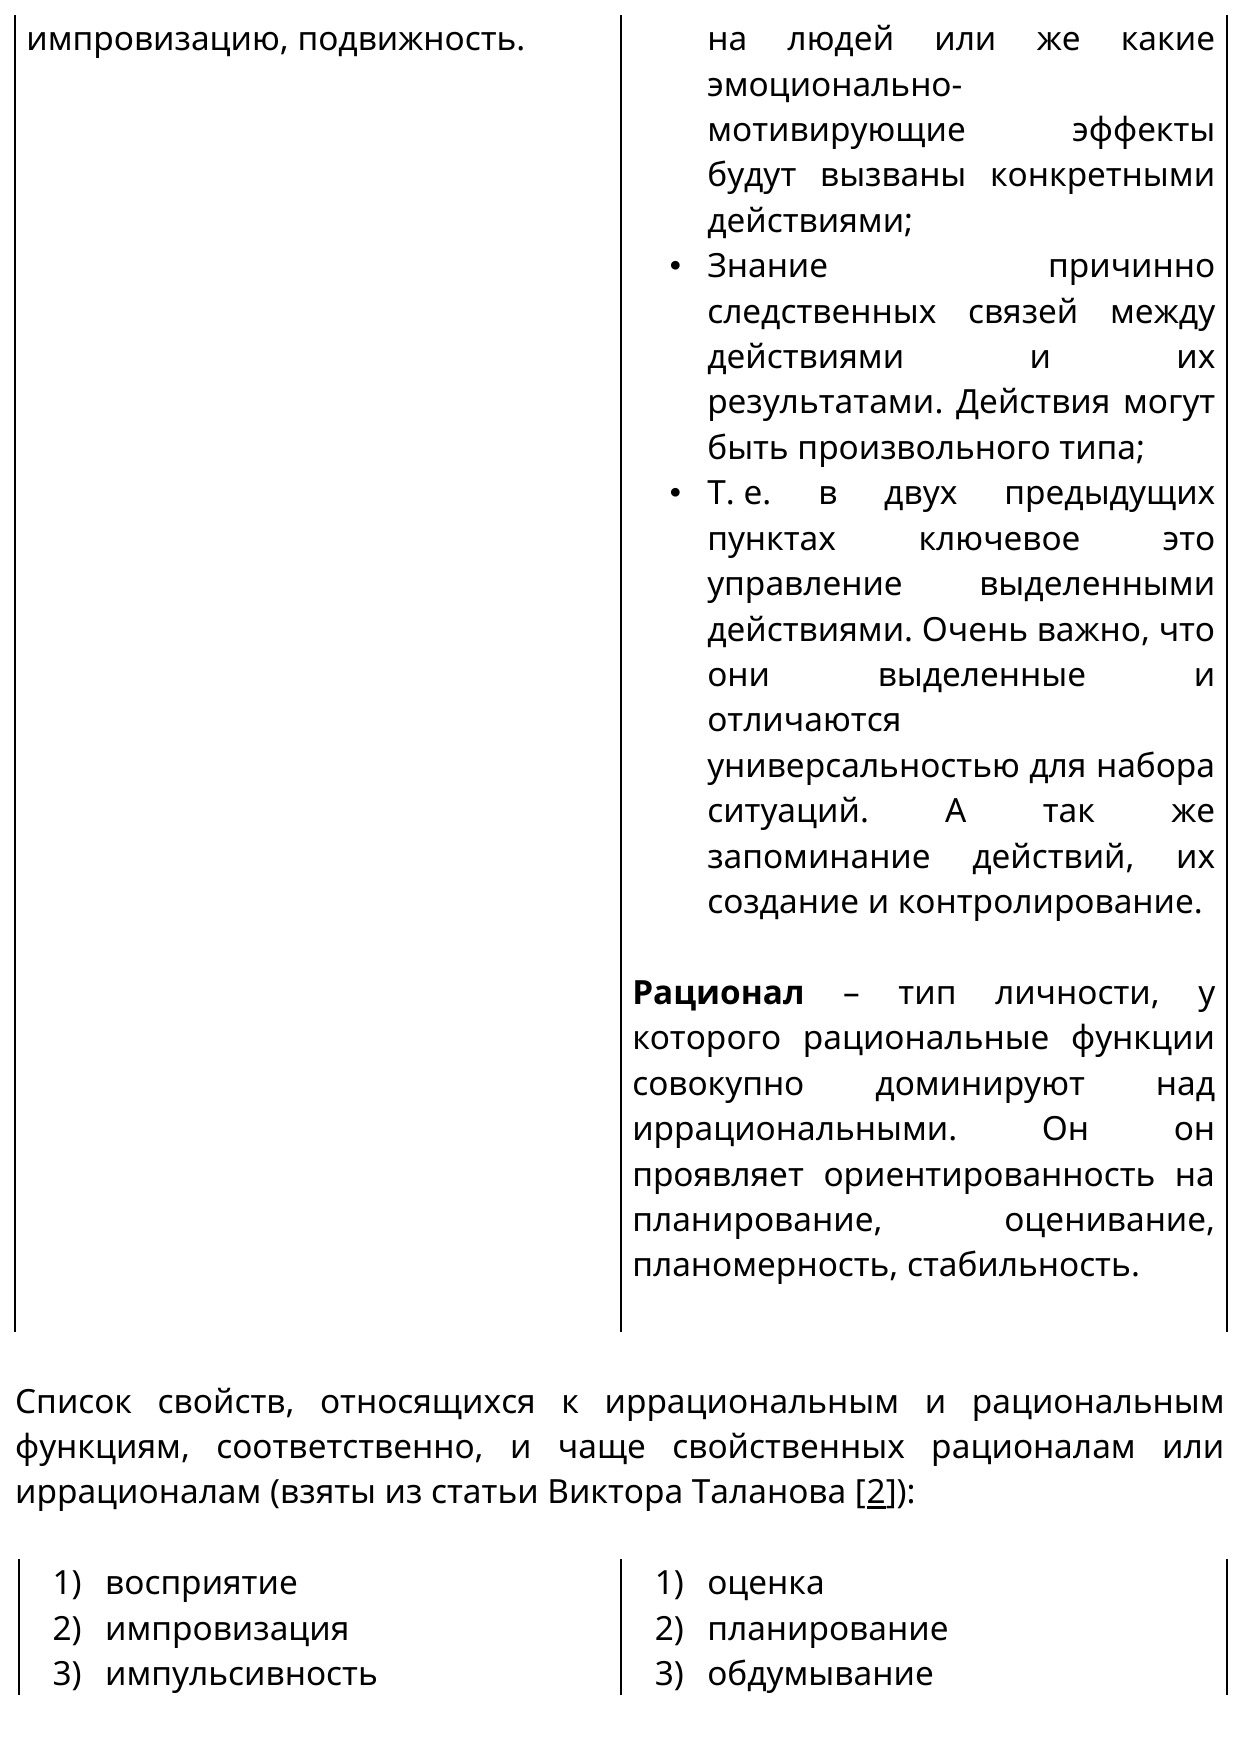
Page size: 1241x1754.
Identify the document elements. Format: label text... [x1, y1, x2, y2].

table_cell планирование [622, 1605, 1226, 1650]
table_header восприятие [20, 1559, 620, 1604]
table_cell импульсивность [20, 1650, 620, 1695]
table_header оценка [622, 1559, 1226, 1604]
table_header на людей или же какие эмоционально-мотивирующие эффекты будут вызваны конкретными действиями; Знание причинно следственных связей между действиями и их результатами. Действия могут быть произвольного типа; Т. е. в двух предыдущих пунктах ключевое это управление выделенными действиями. Очень важно, что они выделенные и отличаются универсальностью для набора ситуаций. А так же запоминание действий, их создание и контролирование. Рационал – тип личности, у которого рациональные функции совокупно доминируют над иррациональными. Он он проявляет ориентированность на планирование, оценивание, планомерность, стабильность. [622, 15, 1226, 1332]
text Список свойств, относящихся к иррациональным и рациональным функциям, соответственно, и чаще свойственных рационалам или иррационалам (взяты из статьи Виктора Таланова [2]): [15, 1377, 1226, 1514]
table_header P Иррациональные функции занимаются простыми характеристиками, выделяемыми из изменчивого мира: их узнаванием, восприятием, иногда к этому добавляются простые реакции и мотивации. Это как бы базовый уровень. И восприятие на базовом уровне может быть следующим: Физические и силовые качества, в т. ч. свойство принадлежности, очевидные ассоциации относительно происходящего; Неожиданные и неочевидные, да и просто самые разнообразные ассоциации от событий вокруг; Приятные и неприятные ощущения, гармоничность, комфорт; Фантазии и образы внутреннего мира. Вместе с этим, иррациональные функции отвечают за удовлетворение физических, социально-статусных и исследовательских мотиваций. А так же отвечают за переключение с восприятия старой информации на восприятие новой. Отличием иррациональных функций является то, что они взаимодействует с чуть ли не бесконечным разнообразием воспринимаемого. Иррационал – тип личности, у которого иррациональные функции совокупно доминируют над рациональными. Он проявляет ориентированность на восприятие, спонтанность, импровизацию, подвижность. [16, 15, 620, 1332]
table_cell обдумывание [622, 1650, 1226, 1695]
table_cell импровизация [20, 1605, 620, 1650]
